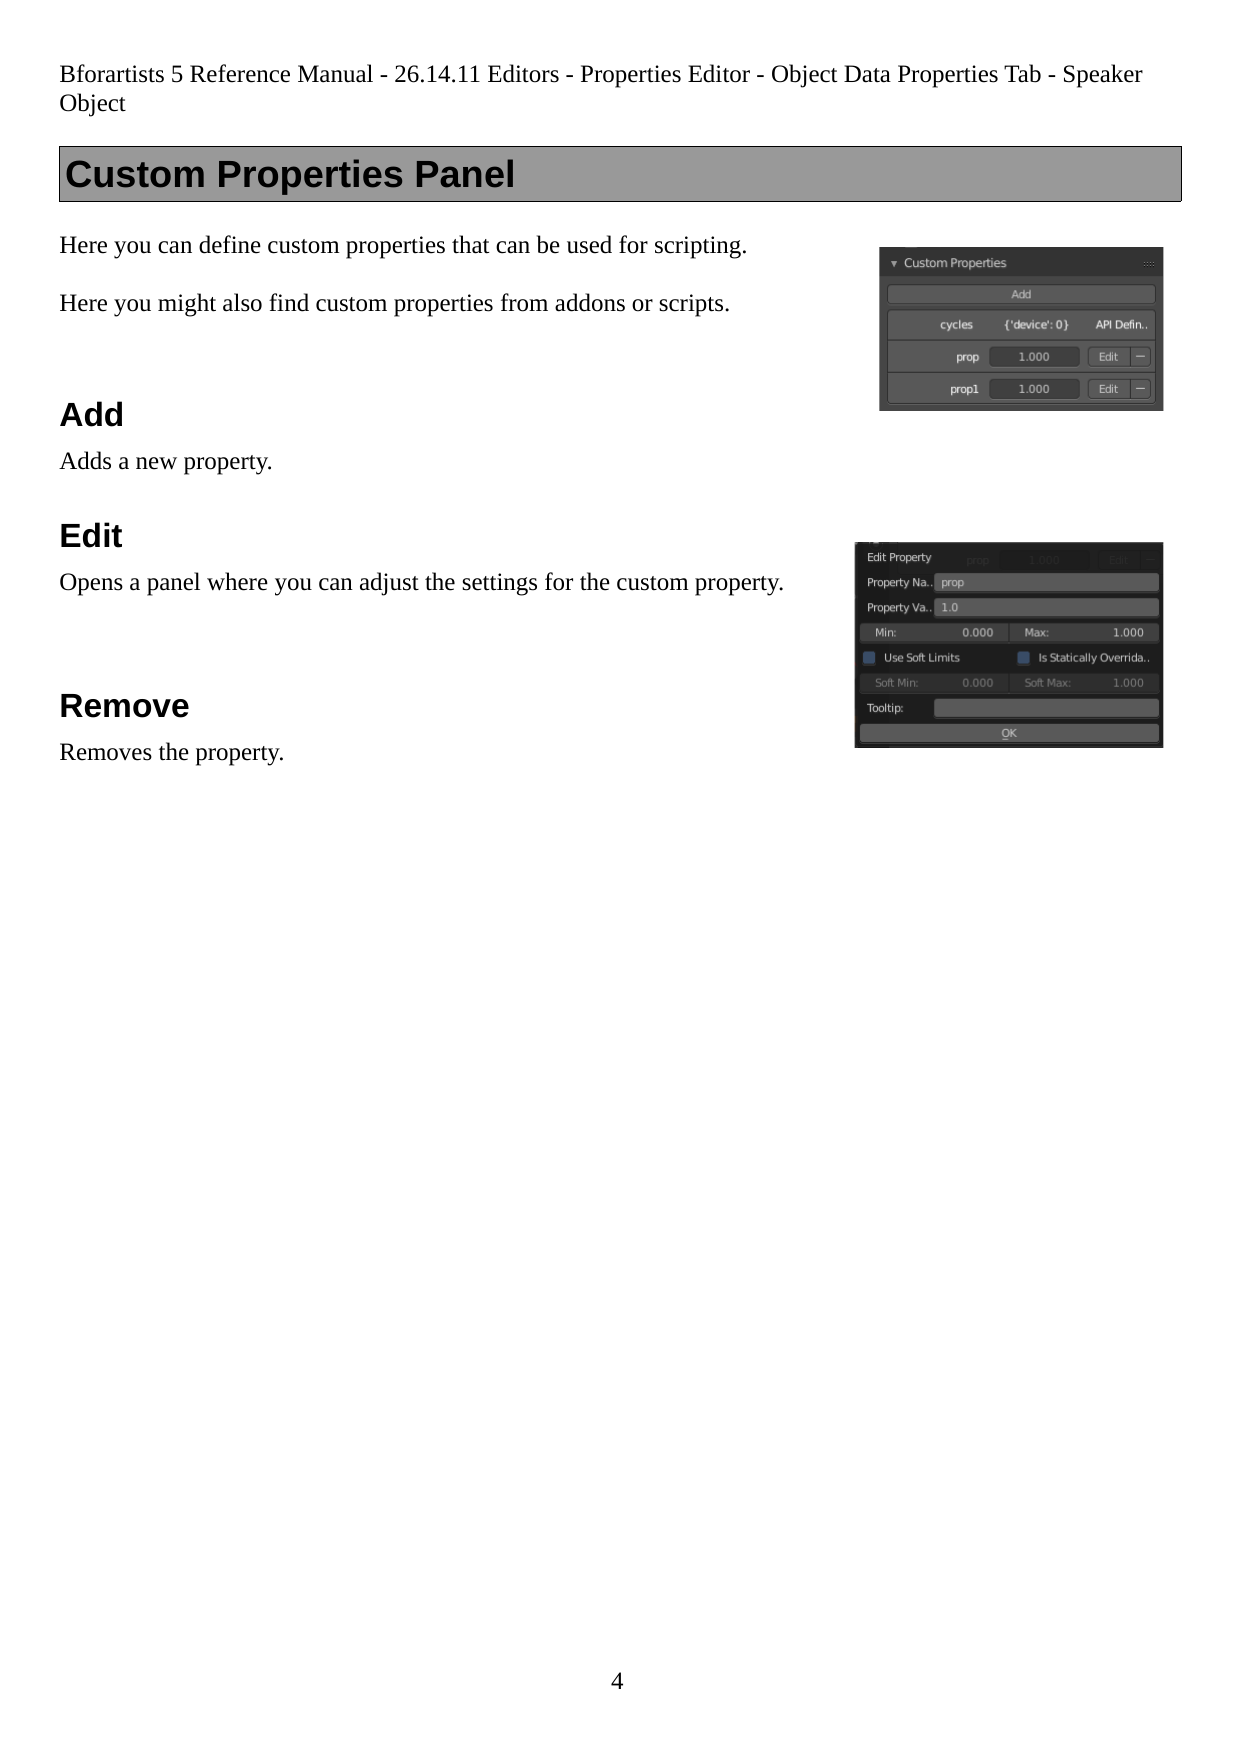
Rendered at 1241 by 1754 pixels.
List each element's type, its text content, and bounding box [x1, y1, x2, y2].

subtitle Edit [59, 516, 1181, 554]
picture [854, 542, 1164, 748]
subtitle Remove [59, 686, 854, 724]
text Opens a panel where you can adjust the settings for the custom property. [59, 567, 854, 596]
table_header Custom Properties Panel [60, 147, 1181, 201]
text Removes the property. [59, 737, 1181, 766]
subtitle Add [59, 395, 1181, 433]
text Here you can define custom properties that can be used for scripting. [59, 230, 1181, 259]
subtitle [1164, 686, 1181, 724]
text Here you might also find custom properties from addons or scripts. [59, 288, 879, 316]
text Adds a new property. [59, 446, 1181, 474]
picture [879, 247, 1164, 411]
